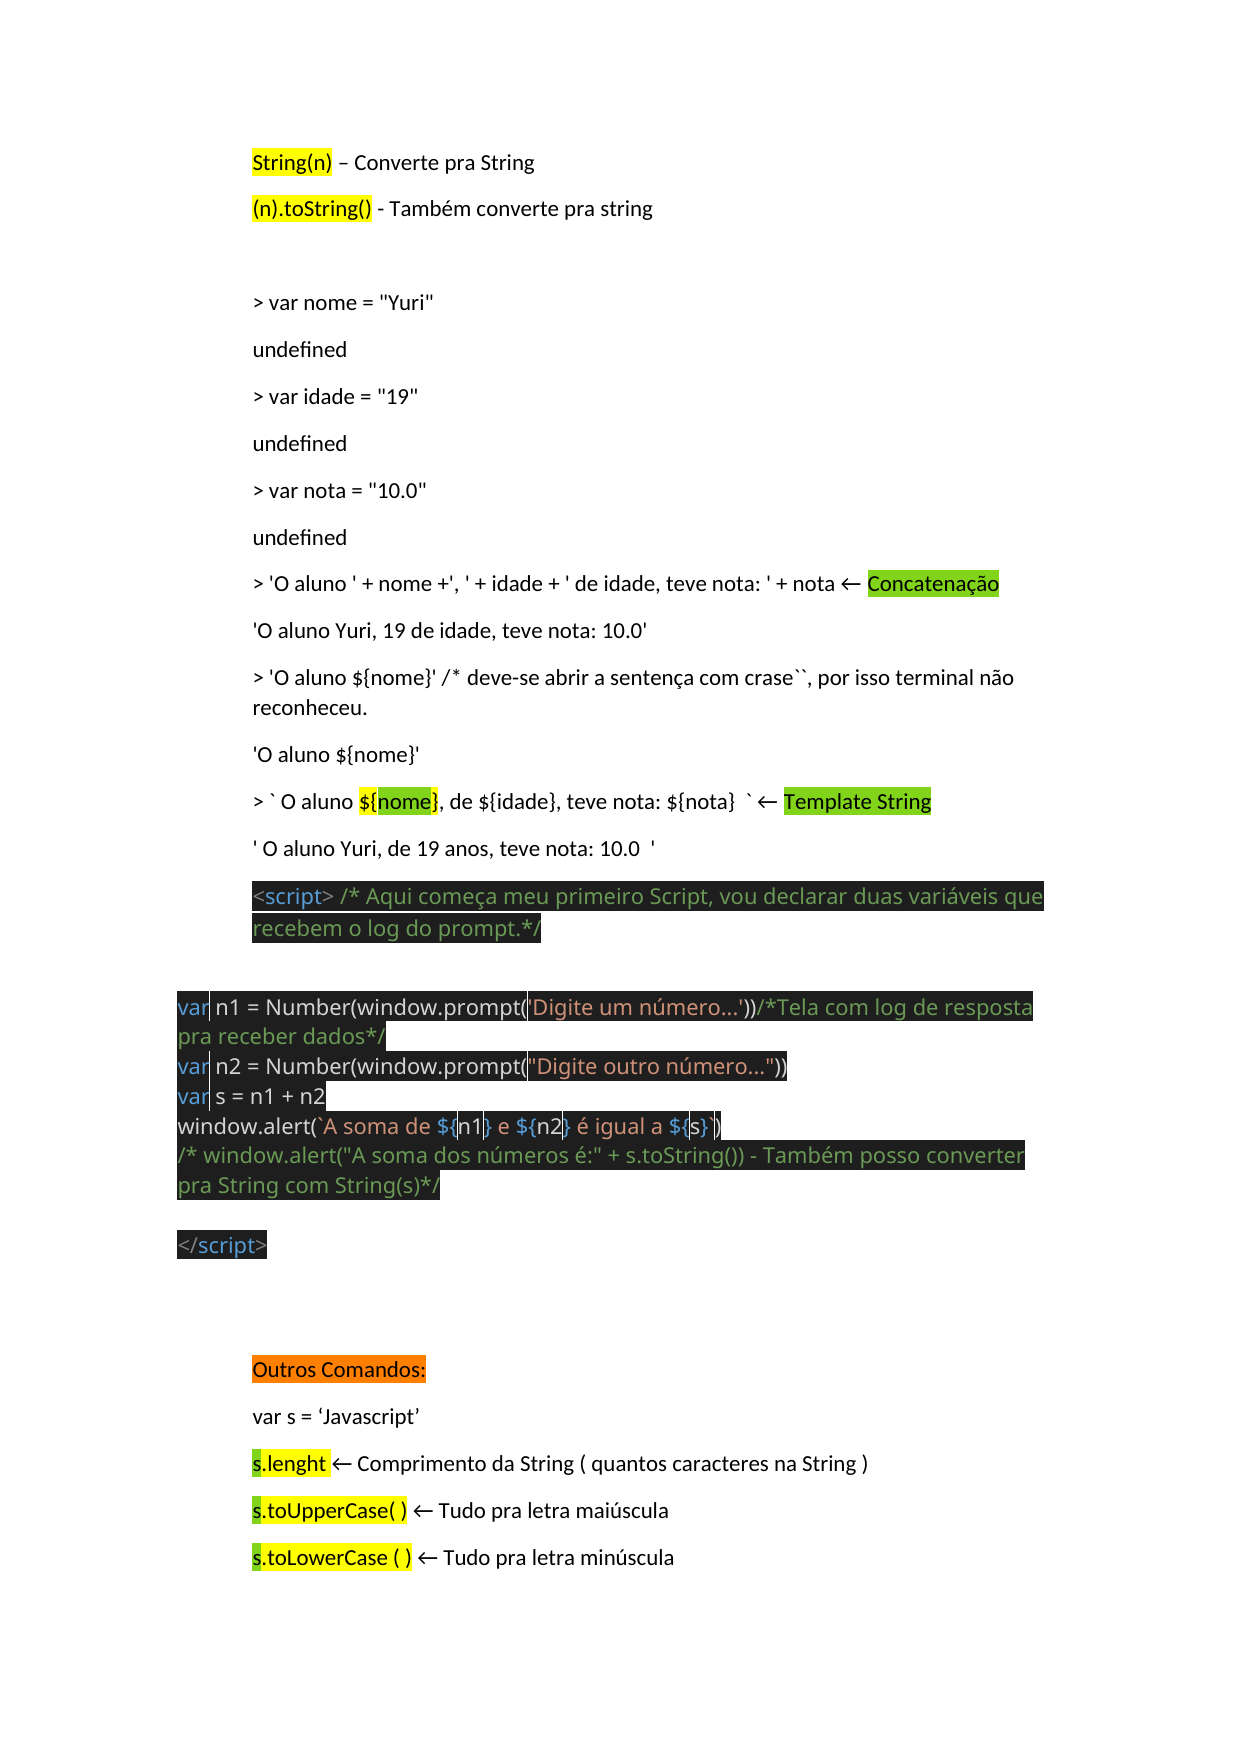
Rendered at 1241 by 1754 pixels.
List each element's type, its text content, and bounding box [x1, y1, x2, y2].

text /* window.alert("A soma dos números é:" + s.toString()) - Também posso converter pra String com String(s)*/ [177, 1140, 1063, 1200]
text (n).toString() - Também converte pra string [252, 194, 1063, 222]
text s.toUpperCase( ) ← Tudo pra letra maiúscula [252, 1496, 1063, 1524]
text > var nome = "Yuri" [252, 288, 1063, 316]
text Outros Comandos: [252, 1355, 1063, 1383]
text var s = ‘Javascript’ [252, 1402, 1063, 1430]
text window.alert(`A soma de ${n1} e ${n2} é igual a ${s}`) [177, 1111, 1063, 1140]
text > var nota = "10.0" [252, 476, 1063, 504]
text undefined [252, 429, 1063, 457]
text undefined [252, 523, 1063, 551]
text > var idade = "19" [252, 382, 1063, 410]
text </script> [177, 1230, 1063, 1259]
text undefined [252, 335, 1063, 363]
text > 'O aluno ${nome}' /* deve-se abrir a sentença com crase``, por isso terminal não reconheceu. [252, 663, 1063, 721]
text s.lenght ← Comprimento da String ( quantos caracteres na String ) [252, 1449, 1063, 1477]
text <script> /* Aqui começa meu primeiro Script, vou declarar duas variáveis que recebem o log do prompt.*/ [252, 881, 1063, 943]
text ' O aluno Yuri, de 19 anos, teve nota: 10.0 ' [252, 834, 1063, 862]
text > ` O aluno ${nome}, de ${idade}, teve nota: ${nota} ` ← Template String [252, 787, 1063, 815]
text String(n) – Converte pra String [252, 148, 1063, 176]
text s.toLowerCase ( ) ← Tudo pra letra minúscula [252, 1543, 1063, 1571]
text var n1 = Number(window.prompt('Digite um número...'))/*Tela com log de resposta pra receber dados*/ [177, 991, 1063, 1051]
text 'O aluno ${nome}' [252, 740, 1063, 768]
text var n2 = Number(window.prompt("Digite outro número...")) [177, 1051, 1063, 1081]
text > 'O aluno ' + nome +', ' + idade + ' de idade, teve nota: ' + nota ← Concatenação [252, 569, 1063, 597]
text 'O aluno Yuri, 19 de idade, teve nota: 10.0' [252, 616, 1063, 644]
text var s = n1 + n2 [177, 1081, 1063, 1111]
